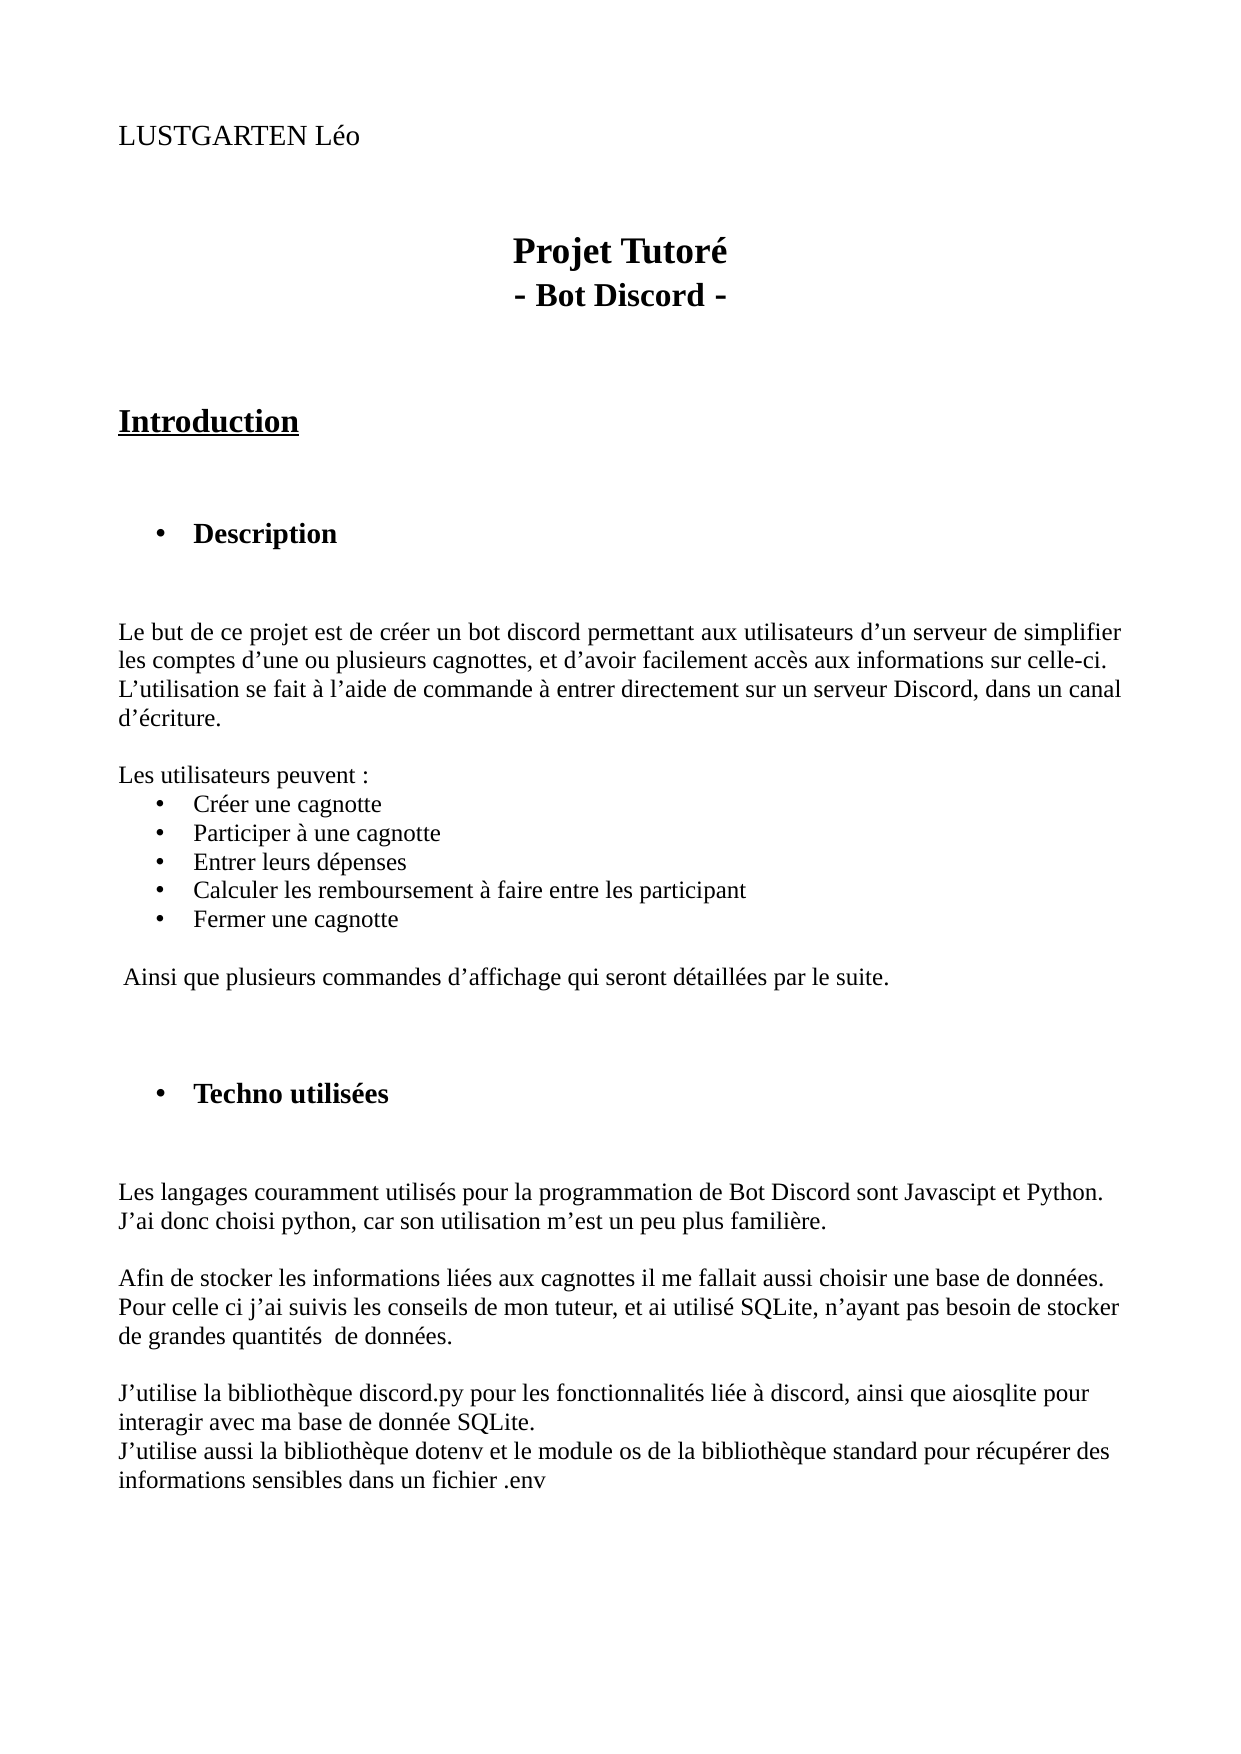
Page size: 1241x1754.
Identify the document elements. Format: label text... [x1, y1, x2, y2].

text J’utilise aussi la bibliothèque dotenv et le module os de la bibliothèque standard pour récupérer des informations sensibles dans un fichier .env [118, 1436, 1122, 1493]
text J’utilise la bibliothèque discord.py pour les fonctionnalités liée à discord, ainsi que aiosqlite pour interagir avec ma base de donnée SQLite. [118, 1378, 1122, 1436]
list Calculer les remboursement à faire entre les participant [156, 875, 1122, 904]
text Afin de stocker les informations liées aux cagnottes il me fallait aussi choisir une base de données. Pour celle ci j’ai suivis les conseils de mon tuteur, et ai utilisé SQLite, n’ayant pas besoin de stocker de grandes quantités de données. [118, 1263, 1122, 1378]
list Techno utilisées [156, 1077, 1122, 1144]
list Créer une cagnotte [156, 789, 1122, 818]
text L’utilisation se fait à l’aide de commande à entrer directement sur un serveur Discord, dans un canal d’écriture. [118, 674, 1122, 732]
list Participer à une cagnotte [156, 818, 1122, 847]
text Le but de ce projet est de créer un bot discord permettant aux utilisateurs d’un serveur de simplifier les comptes d’une ou plusieurs cagnottes, et d’avoir facilement accès aux informations sur celle-ci. [118, 617, 1122, 674]
list Entrer leurs dépenses [156, 847, 1122, 875]
list Fermer une cagnotte [156, 904, 1122, 933]
text Projet Tutoré - Bot Discord - [118, 190, 1122, 314]
text Ainsi que plusieurs commandes d’affichage qui seront détaillées par le suite. [118, 962, 1122, 1019]
list Description [156, 516, 1122, 549]
text Introduction [118, 401, 1122, 439]
text Les utilisateurs peuvent : [118, 760, 1122, 789]
text Les langages couramment utilisés pour la programmation de Bot Discord sont Javascipt et Python. J’ai donc choisi python, car son utilisation m’est un peu plus familière. [118, 1177, 1122, 1235]
text LUSTGARTEN Léo [118, 118, 1122, 152]
